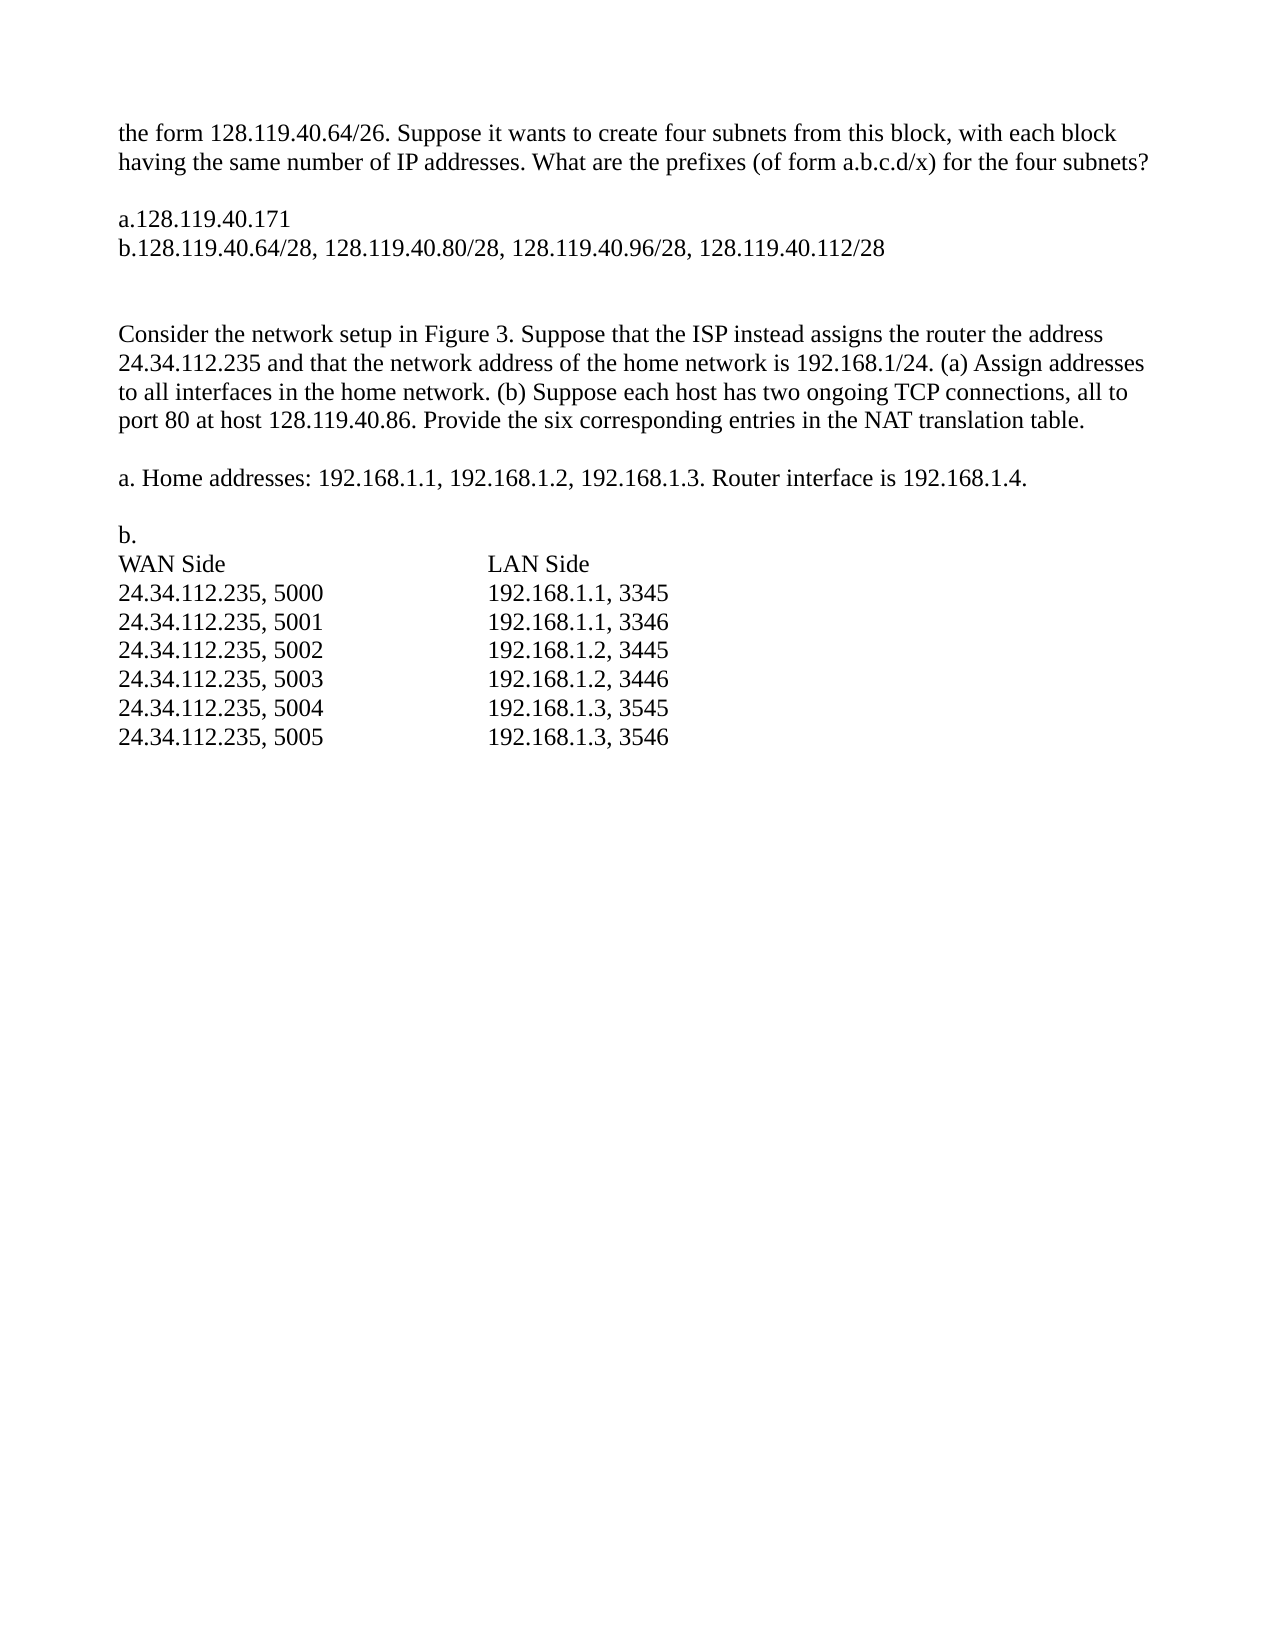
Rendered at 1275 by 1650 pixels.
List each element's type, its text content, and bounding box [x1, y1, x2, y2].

text 24.34.112.235, 5005 192.168.1.3, 3546 [118, 722, 1157, 751]
text the form 128.119.40.64/26. Suppose it wants to create four subnets from this block, with each block having the same number of IP addresses. What are the prefixes (of form a.b.c.d/x) for the four subnets? [118, 118, 1157, 176]
text Consider the network setup in Figure 3. Suppose that the ISP instead assigns the router the address 24.34.112.235 and that the network address of the home network is 192.168.1/24. (a) Assign addresses to all interfaces in the home network. (b) Suppose each host has two ongoing TCP connections, all to port 80 at host 128.119.40.86. Provide the six corresponding entries in the NAT translation table. [118, 319, 1157, 434]
text 24.34.112.235, 5003 192.168.1.2, 3446 [118, 664, 1157, 693]
text 24.34.112.235, 5000 192.168.1.1, 3345 [118, 578, 1157, 607]
text a. Home addresses: 192.168.1.1, 192.168.1.2, 192.168.1.3. Router interface is 192.168.1.4. [118, 463, 1157, 492]
text 24.34.112.235, 5002 192.168.1.2, 3445 [118, 636, 1157, 664]
text 24.34.112.235, 5004 192.168.1.3, 3545 [118, 693, 1157, 722]
text b.128.119.40.64/28, 128.119.40.80/28, 128.119.40.96/28, 128.119.40.112/28 [118, 233, 1157, 262]
text a.128.119.40.171 [118, 204, 1157, 233]
text WAN Side LAN Side [118, 549, 1157, 578]
text 24.34.112.235, 5001 192.168.1.1, 3346 [118, 607, 1157, 636]
text b. [118, 521, 1157, 549]
